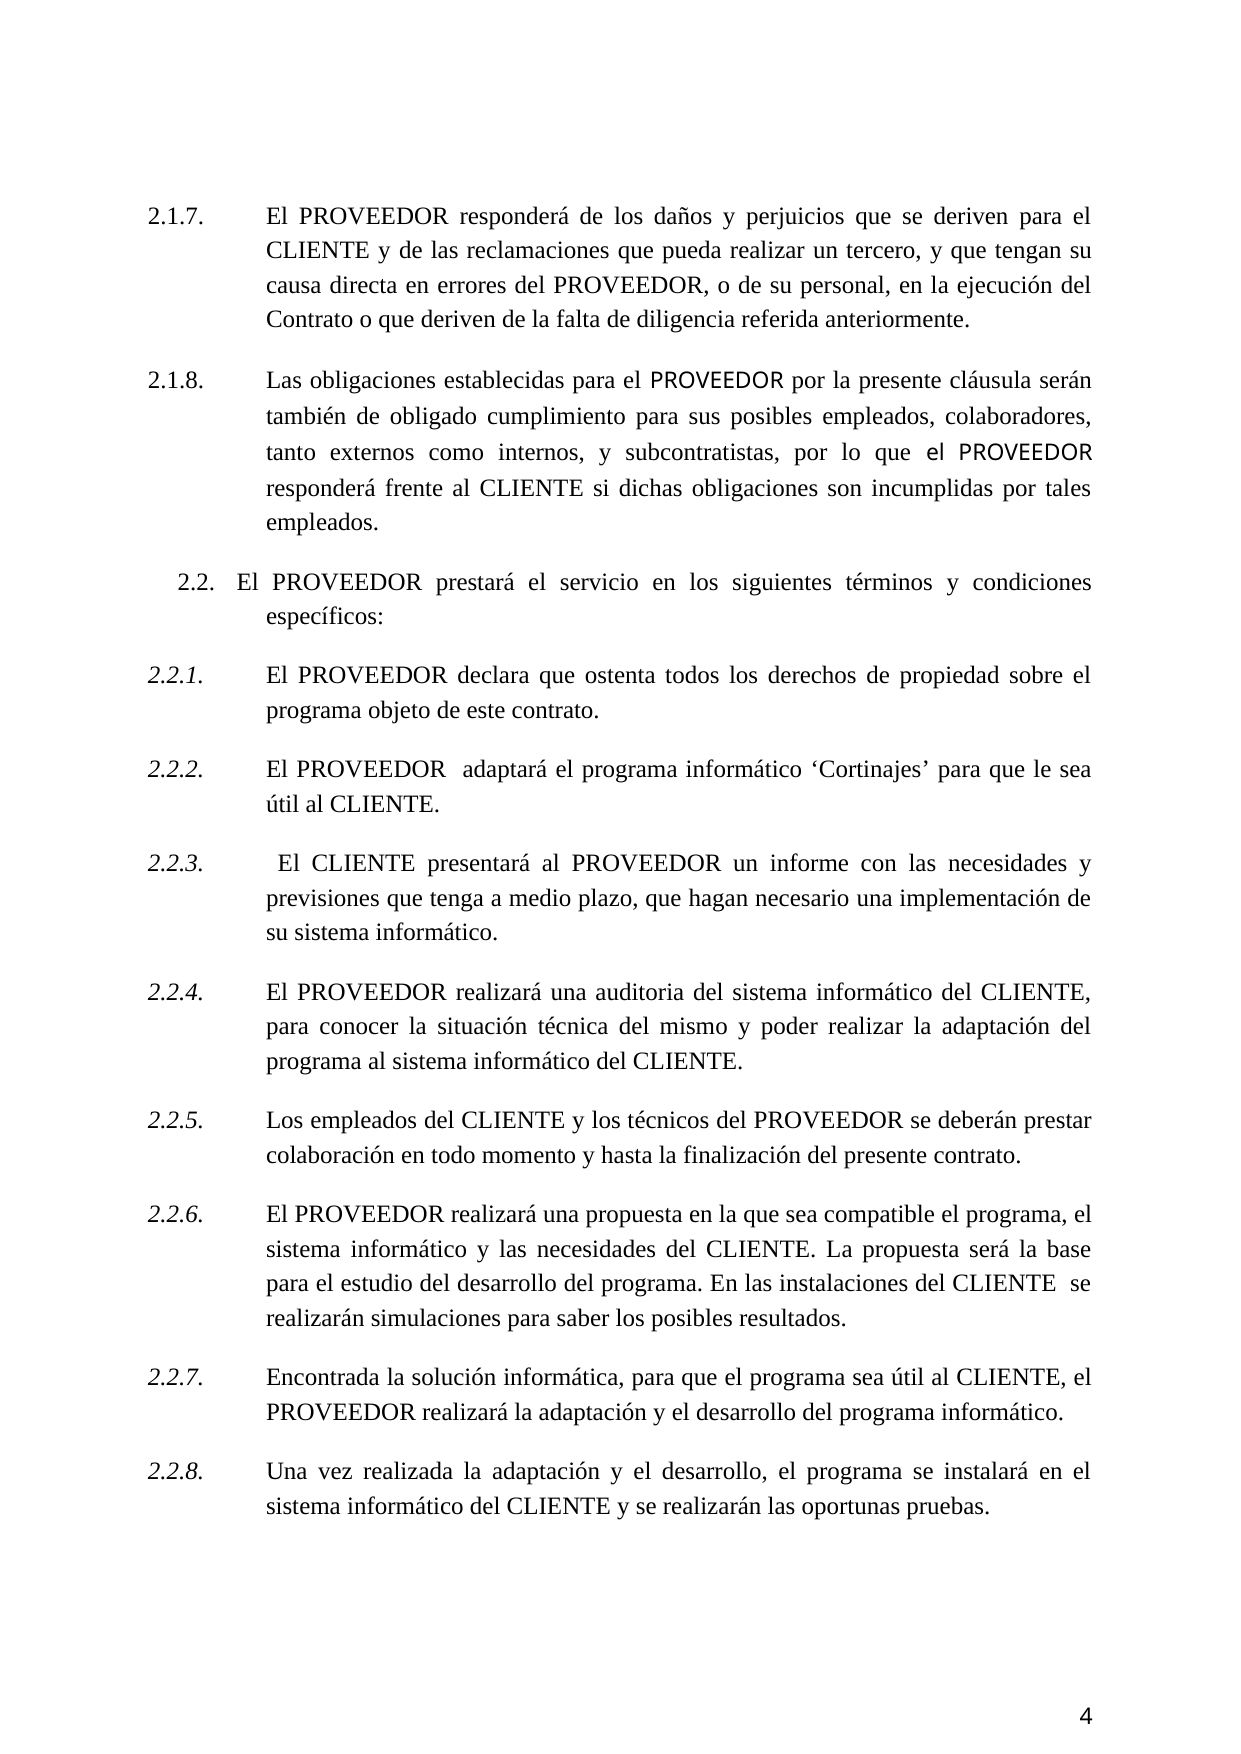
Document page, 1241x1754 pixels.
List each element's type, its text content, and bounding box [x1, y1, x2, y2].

list El PROVEEDOR adaptará el programa informático ‘Cortinajes’ para que le sea útil al CLIENTE. [148, 754, 1092, 818]
list Los empleados del CLIENTE y los técnicos del PROVEEDOR se deberán prestar colaboración en todo momento y hasta la finalización del presente contrato. [148, 1105, 1092, 1169]
list Una vez realizada la adaptación y el desarrollo, el programa se instalará en el sistema informático del CLIENTE y se realizarán las oportunas pruebas. [148, 1456, 1092, 1519]
list El PROVEEDOR prestará el servicio en los siguientes términos y condiciones específicos: [177, 567, 1092, 630]
list El PROVEEDOR responderá de los daños y perjuicios que se deriven para el CLIENTE y de las reclamaciones que pueda realizar un tercero, y que tengan su causa directa en errores del PROVEEDOR, o de su personal, en la ejecución del Contrato o que deriven de la falta de diligencia referida anteriormente. [148, 201, 1092, 333]
list Las obligaciones establecidas para el PROVEEDOR por la presente cláusula serán también de obligado cumplimiento para sus posibles empleados, colaboradores, tanto externos como internos, y subcontratistas, por lo que el PROVEEDOR responderá frente al CLIENTE si dichas obligaciones son incumplidas por tales empleados. [148, 364, 1092, 536]
list El PROVEEDOR declara que ostenta todos los derechos de propiedad sobre el programa objeto de este contrato. [148, 661, 1092, 724]
list El PROVEEDOR realizará una propuesta en la que sea compatible el programa, el sistema informático y las necesidades del CLIENTE. La propuesta será la base para el estudio del desarrollo del programa. En las instalaciones del CLIENTE se realizarán simulaciones para saber los posibles resultados. [148, 1199, 1092, 1332]
list Encontrada la solución informática, para que el programa sea útil al CLIENTE, el PROVEEDOR realizará la adaptación y el desarrollo del programa informático. [148, 1362, 1092, 1426]
list El PROVEEDOR realizará una auditoria del sistema informático del CLIENTE, para conocer la situación técnica del mismo y poder realizar la adaptación del programa al sistema informático del CLIENTE. [148, 977, 1092, 1075]
list El CLIENTE presentará al PROVEEDOR un informe con las necesidades y previsiones que tenga a medio plazo, que hagan necesario una implementación de su sistema informático. [148, 848, 1092, 946]
